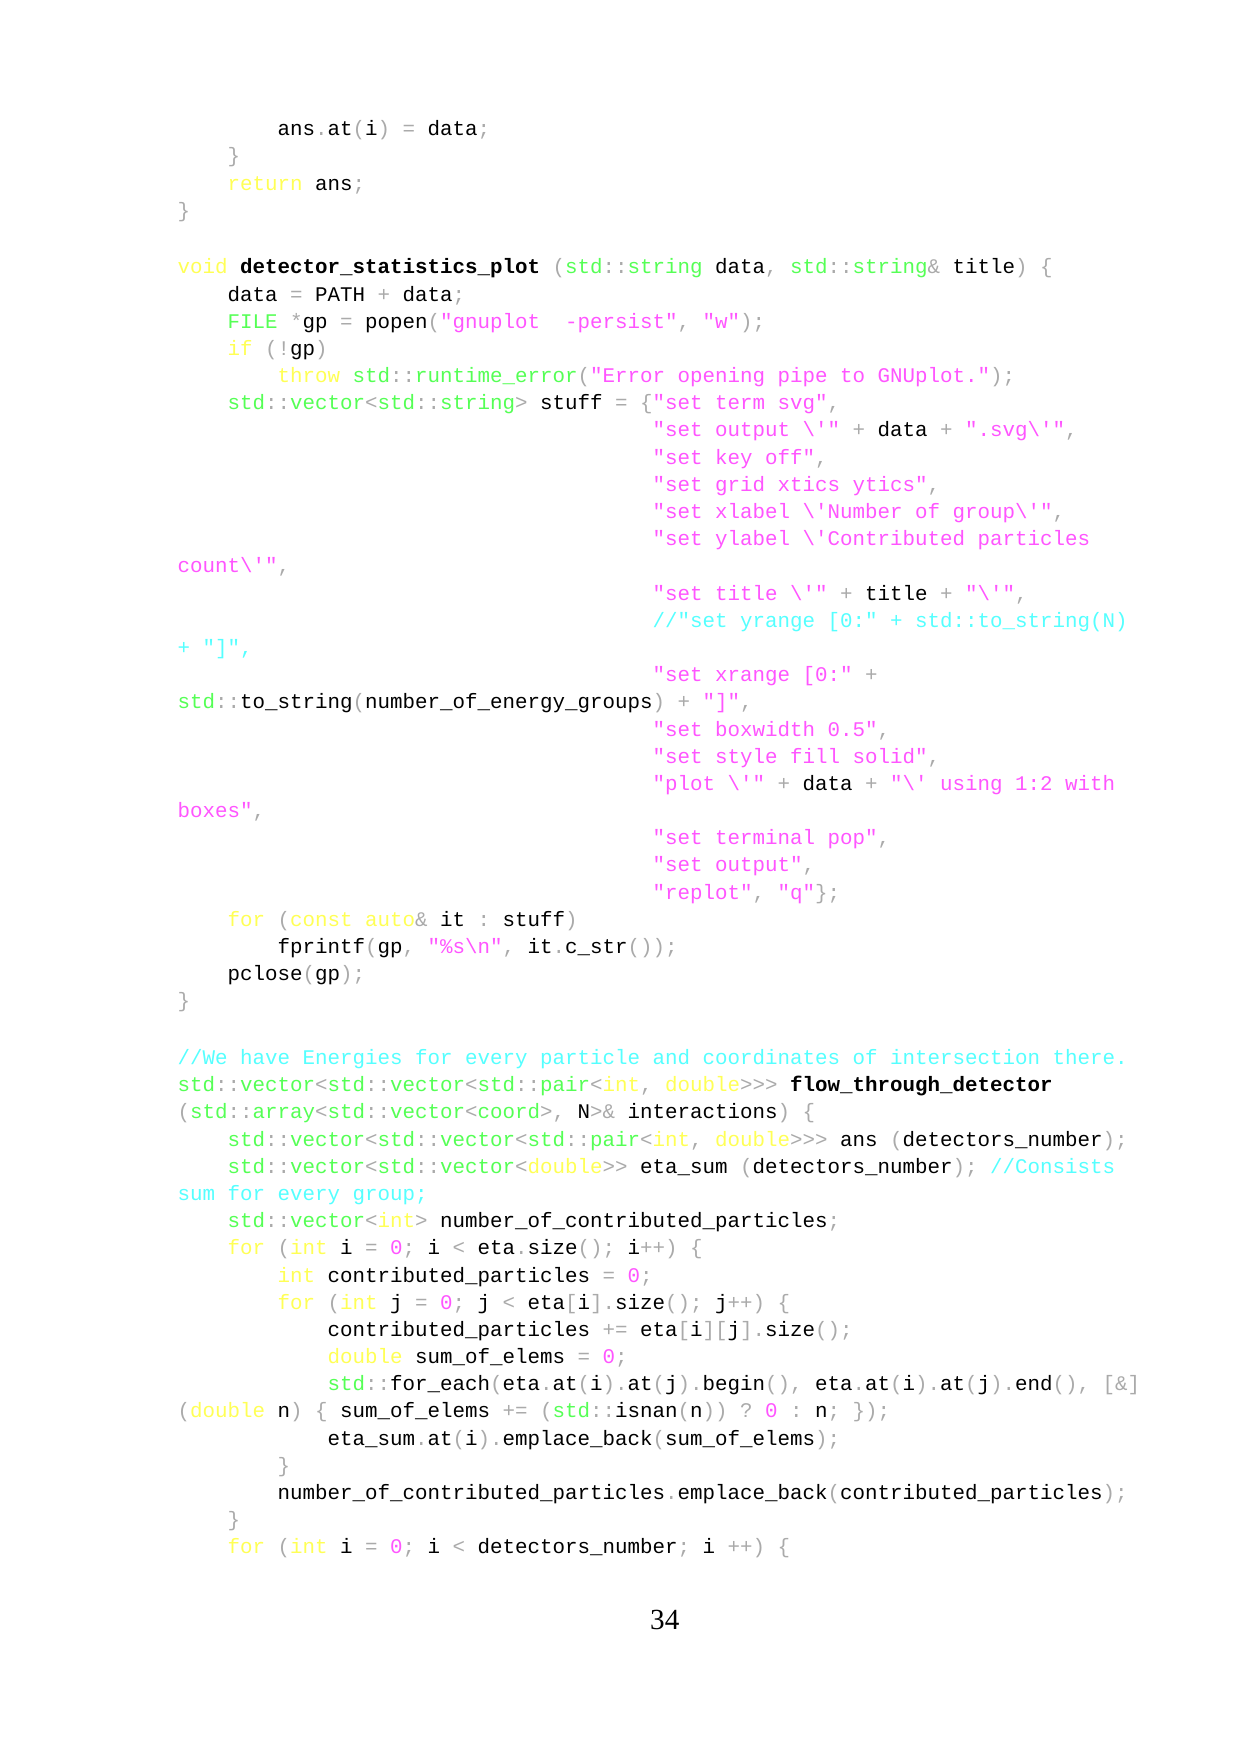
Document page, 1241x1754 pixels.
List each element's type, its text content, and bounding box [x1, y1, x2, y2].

text eta_sum.at(i).emplace_back(sum_of_elems); [177, 1428, 1152, 1451]
text } [177, 1455, 1152, 1478]
text double sum_of_elems = 0; [177, 1346, 1152, 1370]
text "replot", "q"}; [177, 882, 1152, 905]
text "set ylabel \'Contributed particles count\'", [177, 528, 1152, 579]
text if (!gp) [177, 338, 1152, 362]
text ans.at(i) = data; [177, 118, 1152, 142]
text "plot \'" + data + "\' using 1:2 with boxes", [177, 773, 1152, 824]
text "set title \'" + title + "\'", [177, 583, 1152, 606]
text contributed_particles += eta[i][j].size(); [177, 1319, 1152, 1343]
text "set boxwidth 0.5", [177, 718, 1152, 742]
text int contributed_particles = 0; [177, 1264, 1152, 1288]
text std::vector<int> number_of_contributed_particles; [177, 1210, 1152, 1234]
text for (int j = 0; j < eta[i].size(); j++) { [177, 1292, 1152, 1315]
text std::vector<std::vector<std::pair<int, double>>> ans (detectors_number); [177, 1129, 1152, 1152]
text } [177, 990, 1152, 1014]
text "set output", [177, 854, 1152, 878]
text std::for_each(eta.at(i).at(j).begin(), eta.at(i).at(j).end(), [&] (double n) { sum_of_elems += (std::isnan(n)) ? 0 : n; }); [177, 1373, 1152, 1424]
text fprintf(gp, "%s\n", it.c_str()); [177, 936, 1152, 960]
text data = PATH + data; [177, 283, 1152, 307]
text std::vector<std::vector<double>> eta_sum (detectors_number); //Consists sum for every group; [177, 1156, 1152, 1207]
text "set grid xtics ytics", [177, 474, 1152, 497]
text FILE *gp = popen("gnuplot -persist", "w"); [177, 311, 1152, 334]
text number_of_contributed_particles.emplace_back(contributed_particles); [177, 1482, 1152, 1506]
text "set xrange [0:" + std::to_string(number_of_energy_groups) + "]", [177, 664, 1152, 715]
text for (const auto& it : stuff) [177, 909, 1152, 932]
text std::vector<std::string> stuff = {"set term svg", [177, 392, 1152, 416]
text //We have Energies for every particle and coordinates of intersection there. [177, 1047, 1152, 1071]
text std::vector<std::vector<std::pair<int, double>>> flow_through_detector (std::array<std::vector<coord>, N>& interactions) { [177, 1074, 1152, 1125]
text void detector_statistics_plot (std::string data, std::string& title) { [177, 256, 1152, 280]
text } [177, 200, 1152, 223]
text "set style fill solid", [177, 746, 1152, 769]
text "set terminal pop", [177, 827, 1152, 851]
text throw std::runtime_error("Error opening pipe to GNUplot."); [177, 365, 1152, 389]
text pclose(gp); [177, 963, 1152, 987]
text } [177, 145, 1152, 169]
text //"set yrange [0:" + std::to_string(N) + "]", [177, 610, 1152, 661]
text } [177, 1509, 1152, 1533]
text return ans; [177, 172, 1152, 196]
text for (int i = 0; i < eta.size(); i++) { [177, 1237, 1152, 1261]
text for (int i = 0; i < detectors_number; i ++) { [177, 1536, 1152, 1560]
text "set key off", [177, 447, 1152, 470]
text "set xlabel \'Number of group\'", [177, 501, 1152, 525]
text "set output \'" + data + ".svg\'", [177, 419, 1152, 443]
